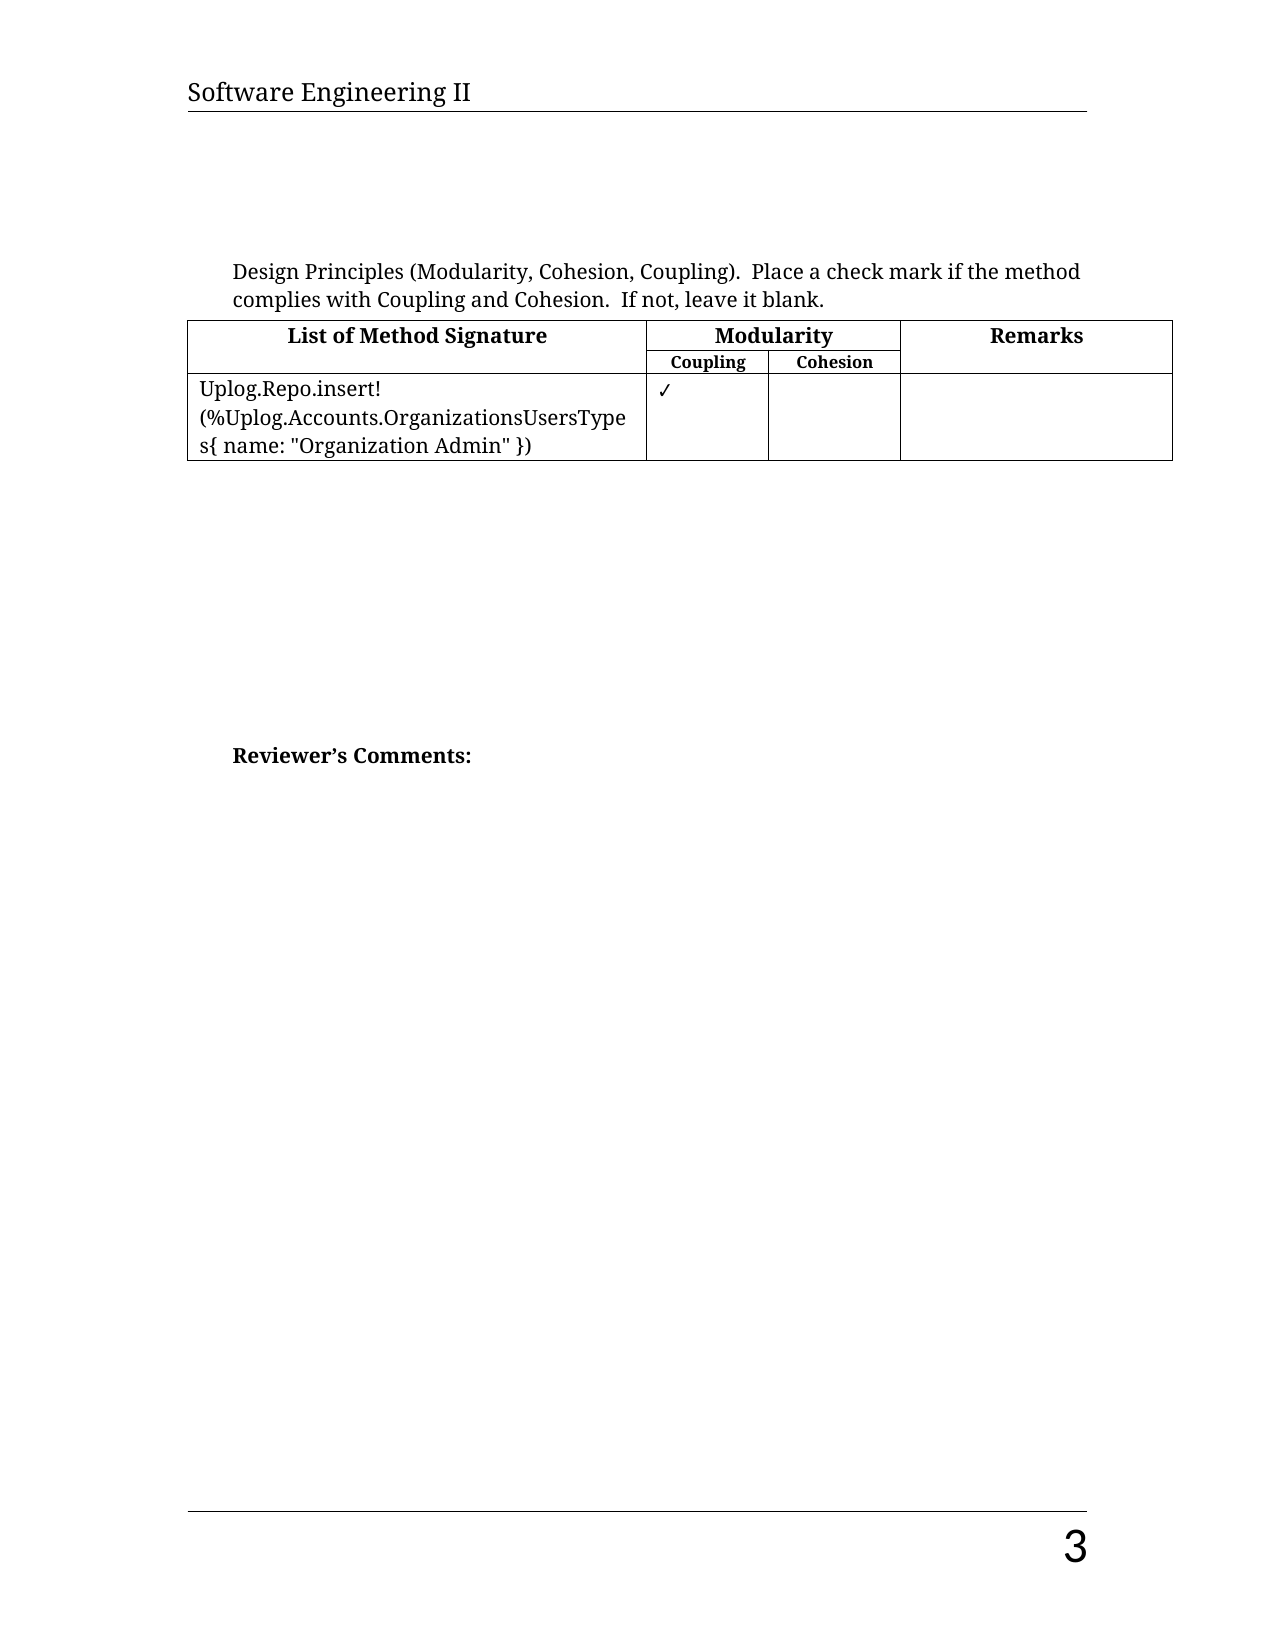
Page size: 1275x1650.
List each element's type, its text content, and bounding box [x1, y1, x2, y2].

subtitle Design Principles (Modularity, Cohesion, Coupling). Place a check mark if the method complies with Coupling and Cohesion. If not, leave it blank. [187, 257, 1087, 314]
table_header List of Method Signature [188, 321, 646, 373]
table_header Modularity [647, 321, 900, 349]
table_cell Coupling [647, 351, 768, 373]
table_cell [901, 374, 1172, 459]
subtitle Reviewer’s Comments: [187, 741, 1087, 798]
table_header Remarks [901, 321, 1172, 373]
table_cell ✔ [647, 374, 768, 459]
table_cell Cohesion [769, 351, 900, 373]
table_cell Uplog.Repo.insert!(%Uplog.Accounts.OrganizationsUsersTypes{ name: "Organization Admin" }) [188, 374, 646, 459]
table_cell [769, 374, 900, 459]
